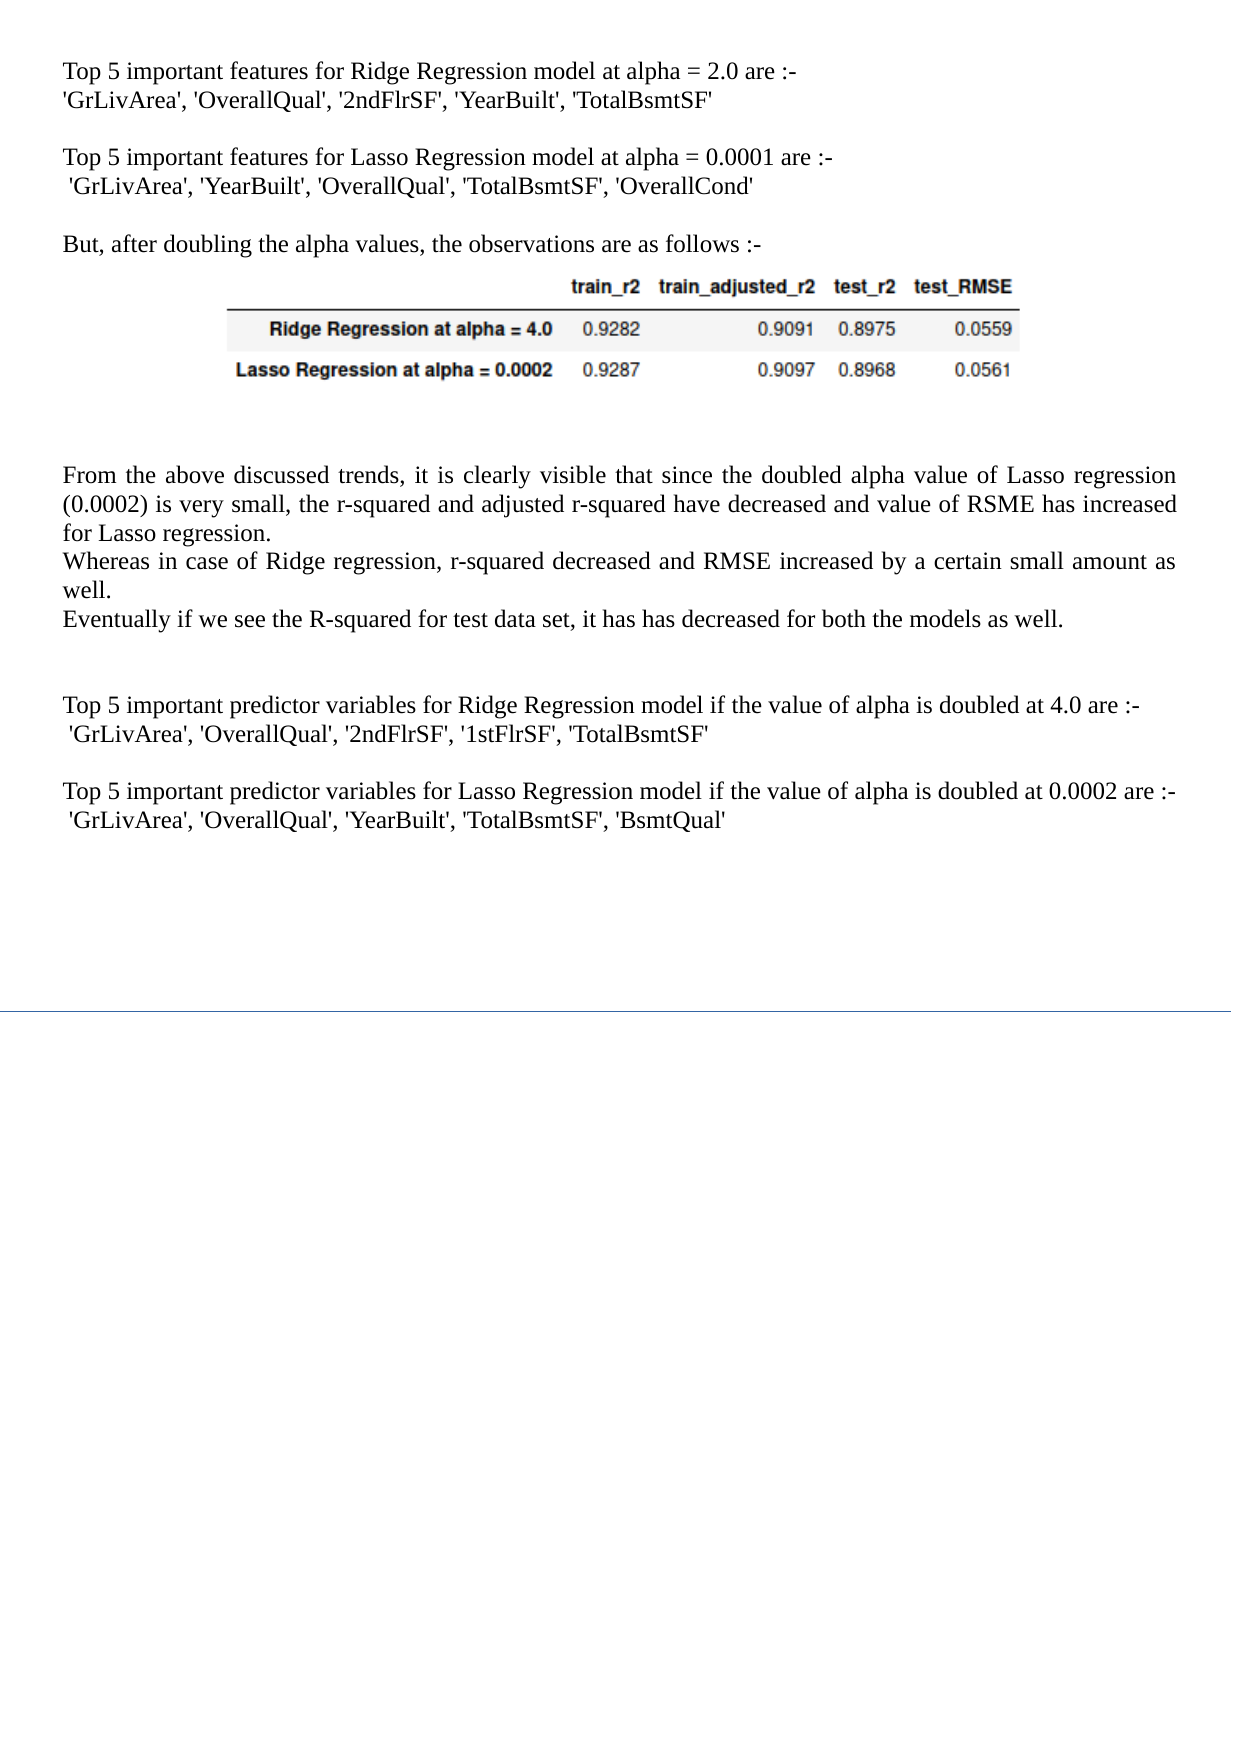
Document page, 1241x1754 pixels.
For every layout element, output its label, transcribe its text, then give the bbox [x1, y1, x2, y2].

picture [221, 270, 1020, 416]
text 'GrLivArea', 'YearBuilt', 'OverallQual', 'TotalBsmtSF', 'OverallCond' [62, 171, 1178, 200]
text Eventually if we see the R-squared for test data set, it has has decreased for both the models as well. [62, 604, 1178, 633]
text From the above discussed trends, it is clearly visible that since the doubled alpha value of Lasso regression (0.0002) is very small, the r-squared and adjusted r-squared have decreased and value of RSME has increased for Lasso regression. [62, 460, 1178, 546]
text 'GrLivArea', 'OverallQual', 'YearBuilt', 'TotalBsmtSF', 'BsmtQual' [62, 805, 1178, 834]
text 'GrLivArea', 'OverallQual', '2ndFlrSF', 'YearBuilt', 'TotalBsmtSF' [62, 85, 1178, 114]
text Top 5 important features for Ridge Regression model at alpha = 2.0 are :- [62, 56, 1178, 85]
text Top 5 important features for Lasso Regression model at alpha = 0.0001 are :- [62, 142, 1178, 171]
text Top 5 important predictor variables for Ridge Regression model if the value of alpha is doubled at 4.0 are :- [62, 690, 1178, 719]
text But, after doubling the alpha values, the observations are as follows :- [62, 229, 1178, 258]
text Top 5 important predictor variables for Lasso Regression model if the value of alpha is doubled at 0.0002 are :- [62, 776, 1178, 805]
text 'GrLivArea', 'OverallQual', '2ndFlrSF', '1stFlrSF', 'TotalBsmtSF' [62, 719, 1178, 748]
text Whereas in case of Ridge regression, r-squared decreased and RMSE increased by a certain small amount as well. [62, 546, 1178, 604]
